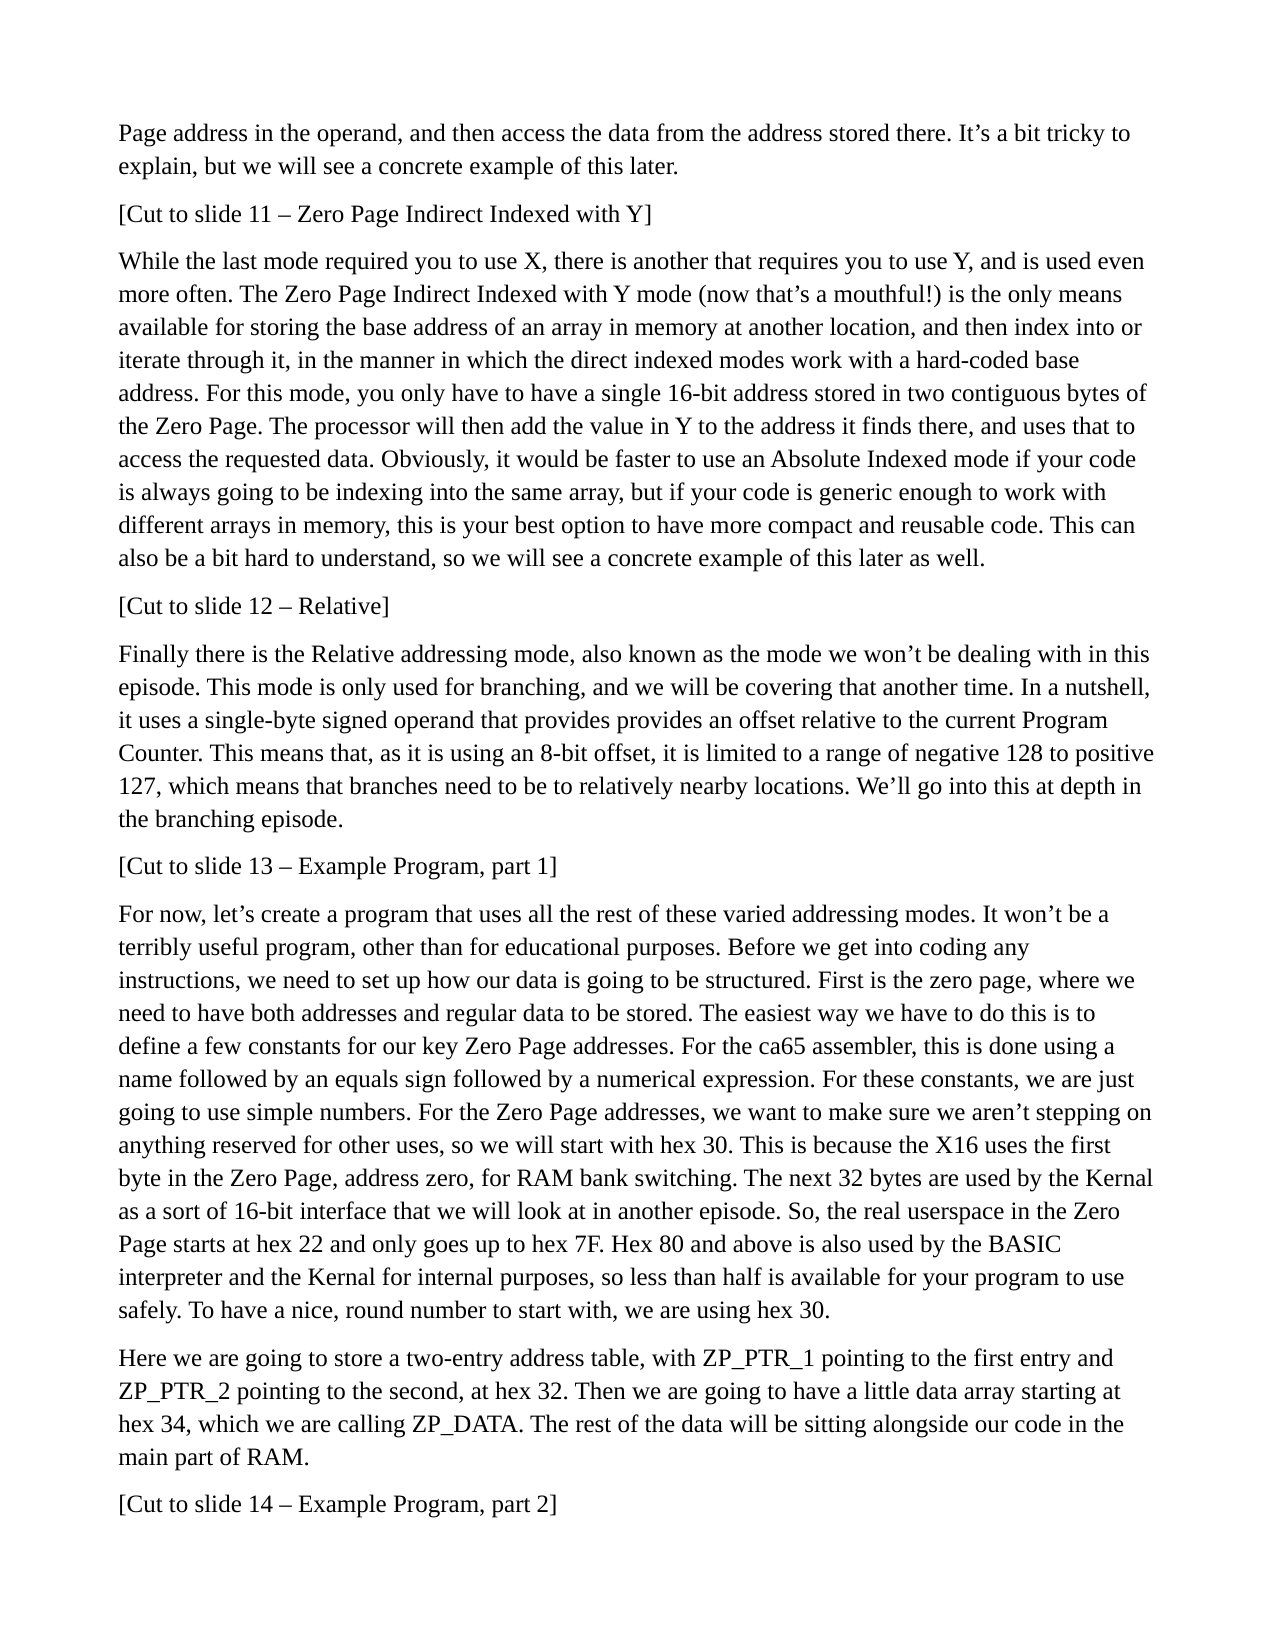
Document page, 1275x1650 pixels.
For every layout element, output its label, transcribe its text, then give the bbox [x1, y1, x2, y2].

text Page address in the operand, and then access the data from the address stored there. It’s a bit tricky to explain, but we will see a concrete example of this later. [118, 118, 1157, 180]
text For now, let’s create a program that uses all the rest of these varied addressing modes. It won’t be a terribly useful program, other than for educational purposes. Before we get into coding any instructions, we need to set up how our data is going to be structured. First is the zero page, where we need to have both addresses and regular data to be stored. The easiest way we have to do this is to define a few constants for our key Zero Page addresses. For the ca65 assembler, this is done using a name followed by an equals sign followed by a numerical expression. For these constants, we are just going to use simple numbers. For the Zero Page addresses, we want to make sure we aren’t stepping on anything reserved for other uses, so we will start with hex 30. This is because the X16 uses the first byte in the Zero Page, address zero, for RAM bank switching. The next 32 bytes are used by the Kernal as a sort of 16-bit interface that we will look at in another episode. So, the real userspace in the Zero Page starts at hex 22 and only goes up to hex 7F. Hex 80 and above is also used by the BASIC interpreter and the Kernal for internal purposes, so less than half is available for your program to use safely. To have a nice, round number to start with, we are using hex 30. [118, 899, 1157, 1324]
text [Cut to slide 12 – Relative] [118, 591, 1157, 620]
text While the last mode required you to use X, there is another that requires you to use Y, and is used even more often. The Zero Page Indirect Indexed with Y mode (now that’s a mouthful!) is the only means available for storing the base address of an array in memory at another location, and then index into or iterate through it, in the manner in which the direct indexed modes work with a hard-coded base address. For this mode, you only have to have a single 16-bit address stored in two contiguous bytes of the Zero Page. The processor will then add the value in Y to the address it finds there, and uses that to access the requested data. Obviously, it would be faster to use an Absolute Indexed mode if your code is always going to be indexing into the same array, but if your code is generic enough to work with different arrays in memory, this is your best option to have more compact and reusable code. This can also be a bit hard to understand, so we will see a concrete example of this later as well. [118, 246, 1157, 572]
text [Cut to slide 14 – Example Program, part 2] [118, 1489, 1157, 1518]
text [Cut to slide 11 – Zero Page Indirect Indexed with Y] [118, 199, 1157, 227]
text Here we are going to store a two-entry address table, with ZP_PTR_1 pointing to the first entry and ZP_PTR_2 pointing to the second, at hex 32. Then we are going to have a little data array starting at hex 34, which we are calling ZP_DATA. The rest of the data will be sitting alongside our code in the main part of RAM. [118, 1343, 1157, 1471]
text Finally there is the Relative addressing mode, also known as the mode we won’t be dealing with in this episode. This mode is only used for branching, and we will be covering that another time. In a nutshell, it uses a single-byte signed operand that provides provides an offset relative to the current Program Counter. This means that, as it is using an 8-bit offset, it is limited to a range of negative 128 to positive 127, which means that branches need to be to relatively nearby locations. We’ll go into this at depth in the branching episode. [118, 639, 1157, 833]
text [Cut to slide 13 – Example Program, part 1] [118, 851, 1157, 880]
